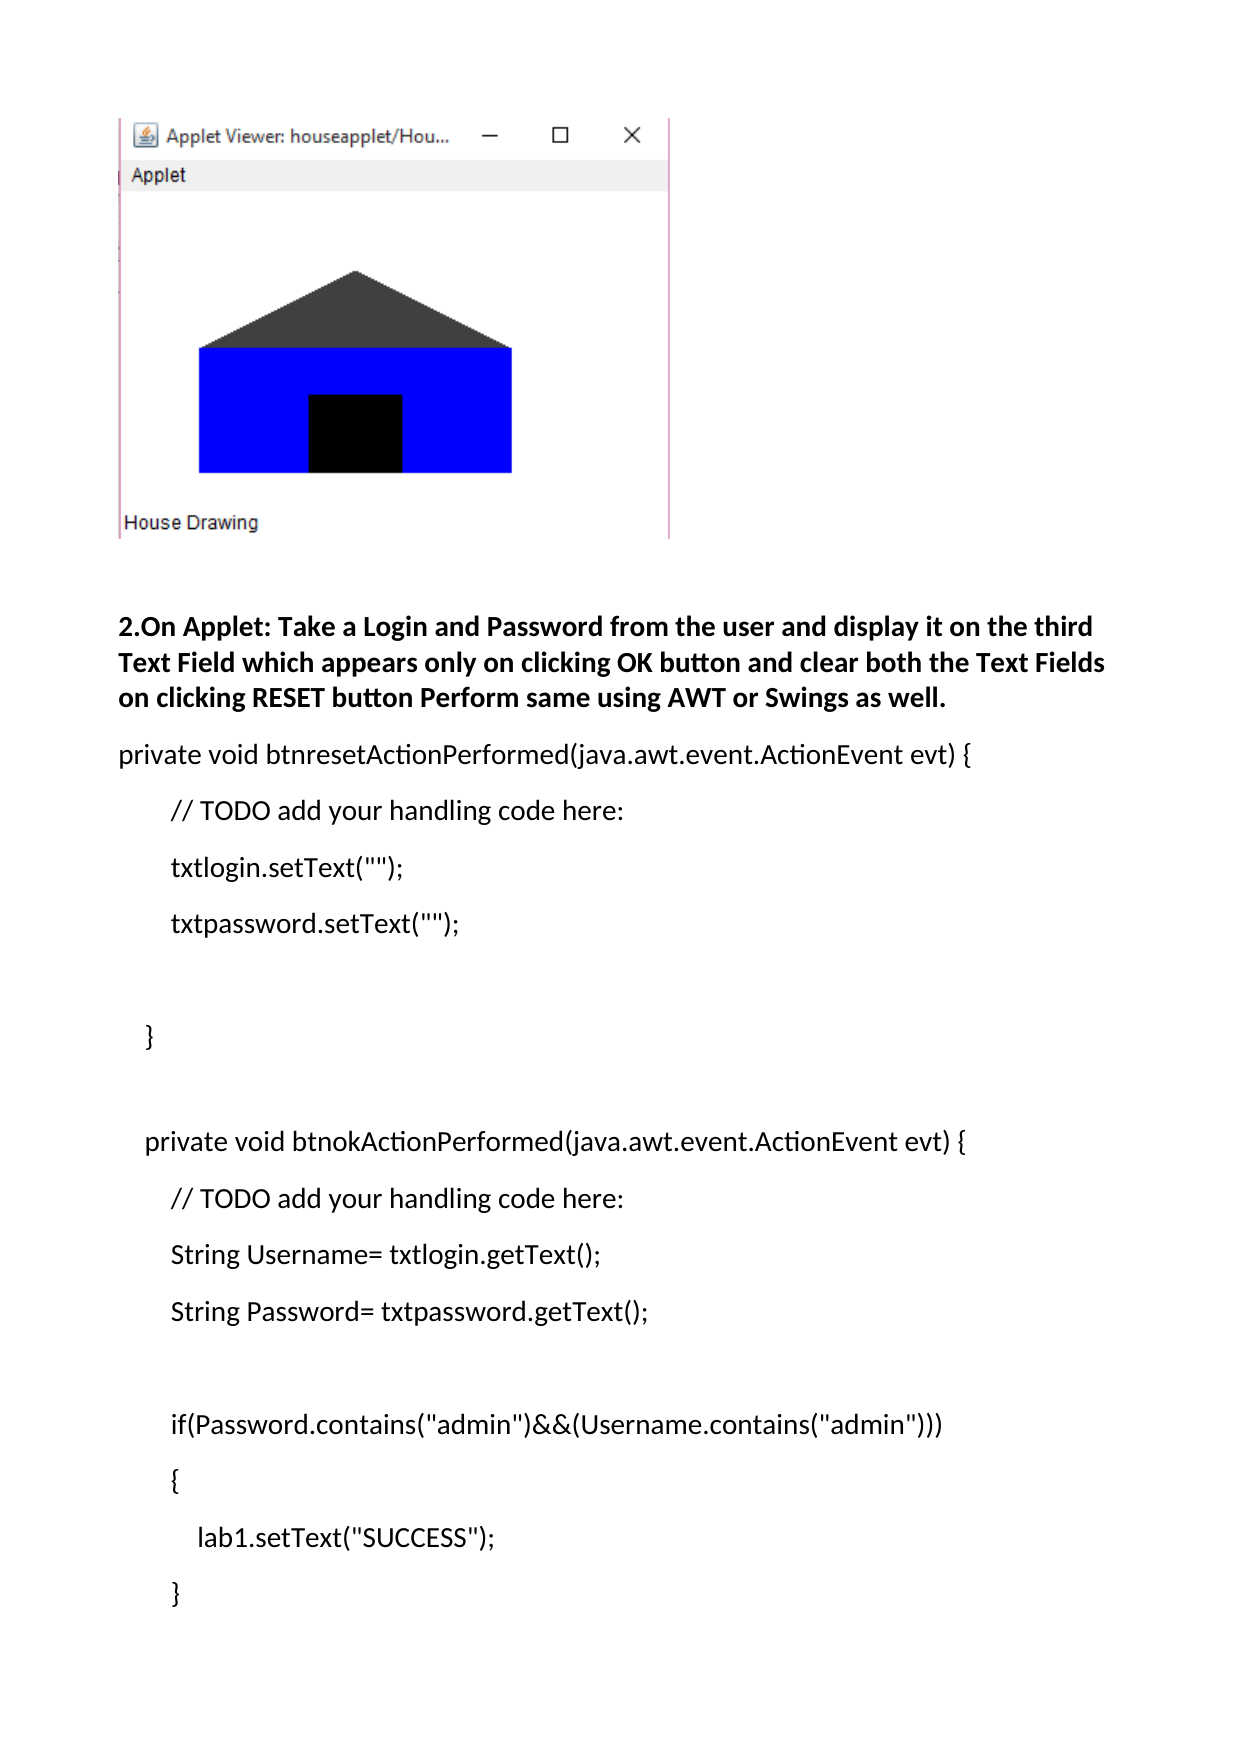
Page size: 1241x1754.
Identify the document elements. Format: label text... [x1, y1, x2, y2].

text lab1.setText("SUCCESS"); [118, 1519, 1122, 1554]
text String Username= txtlogin.getText(); [118, 1236, 1122, 1272]
text if(Password.contains("admin")&&(Username.contains("admin"))) [118, 1406, 1122, 1441]
text // TODO add your handling code here: [118, 792, 1122, 828]
text private void btnokActionPerformed(java.awt.event.ActionEvent evt) { [118, 1123, 1122, 1159]
text // TODO add your handling code here: [118, 1180, 1122, 1216]
text } [118, 1575, 1122, 1611]
text txtpassword.setText(""); [118, 905, 1122, 941]
text txtlogin.setText(""); [118, 849, 1122, 884]
text private void btnresetActionPerformed(java.awt.event.ActionEvent evt) { [118, 736, 1122, 771]
text { [118, 1462, 1122, 1498]
text } [118, 1018, 1122, 1054]
text String Password= txtpassword.getText(); [118, 1293, 1122, 1328]
text 2.On Applet: Take a Login and Password from the user and display it on the third Text Field which appears only on clicking OK button and clear both the Text Fields on clicking RESET button Perform same using AWT or Swings as well. [118, 608, 1122, 715]
